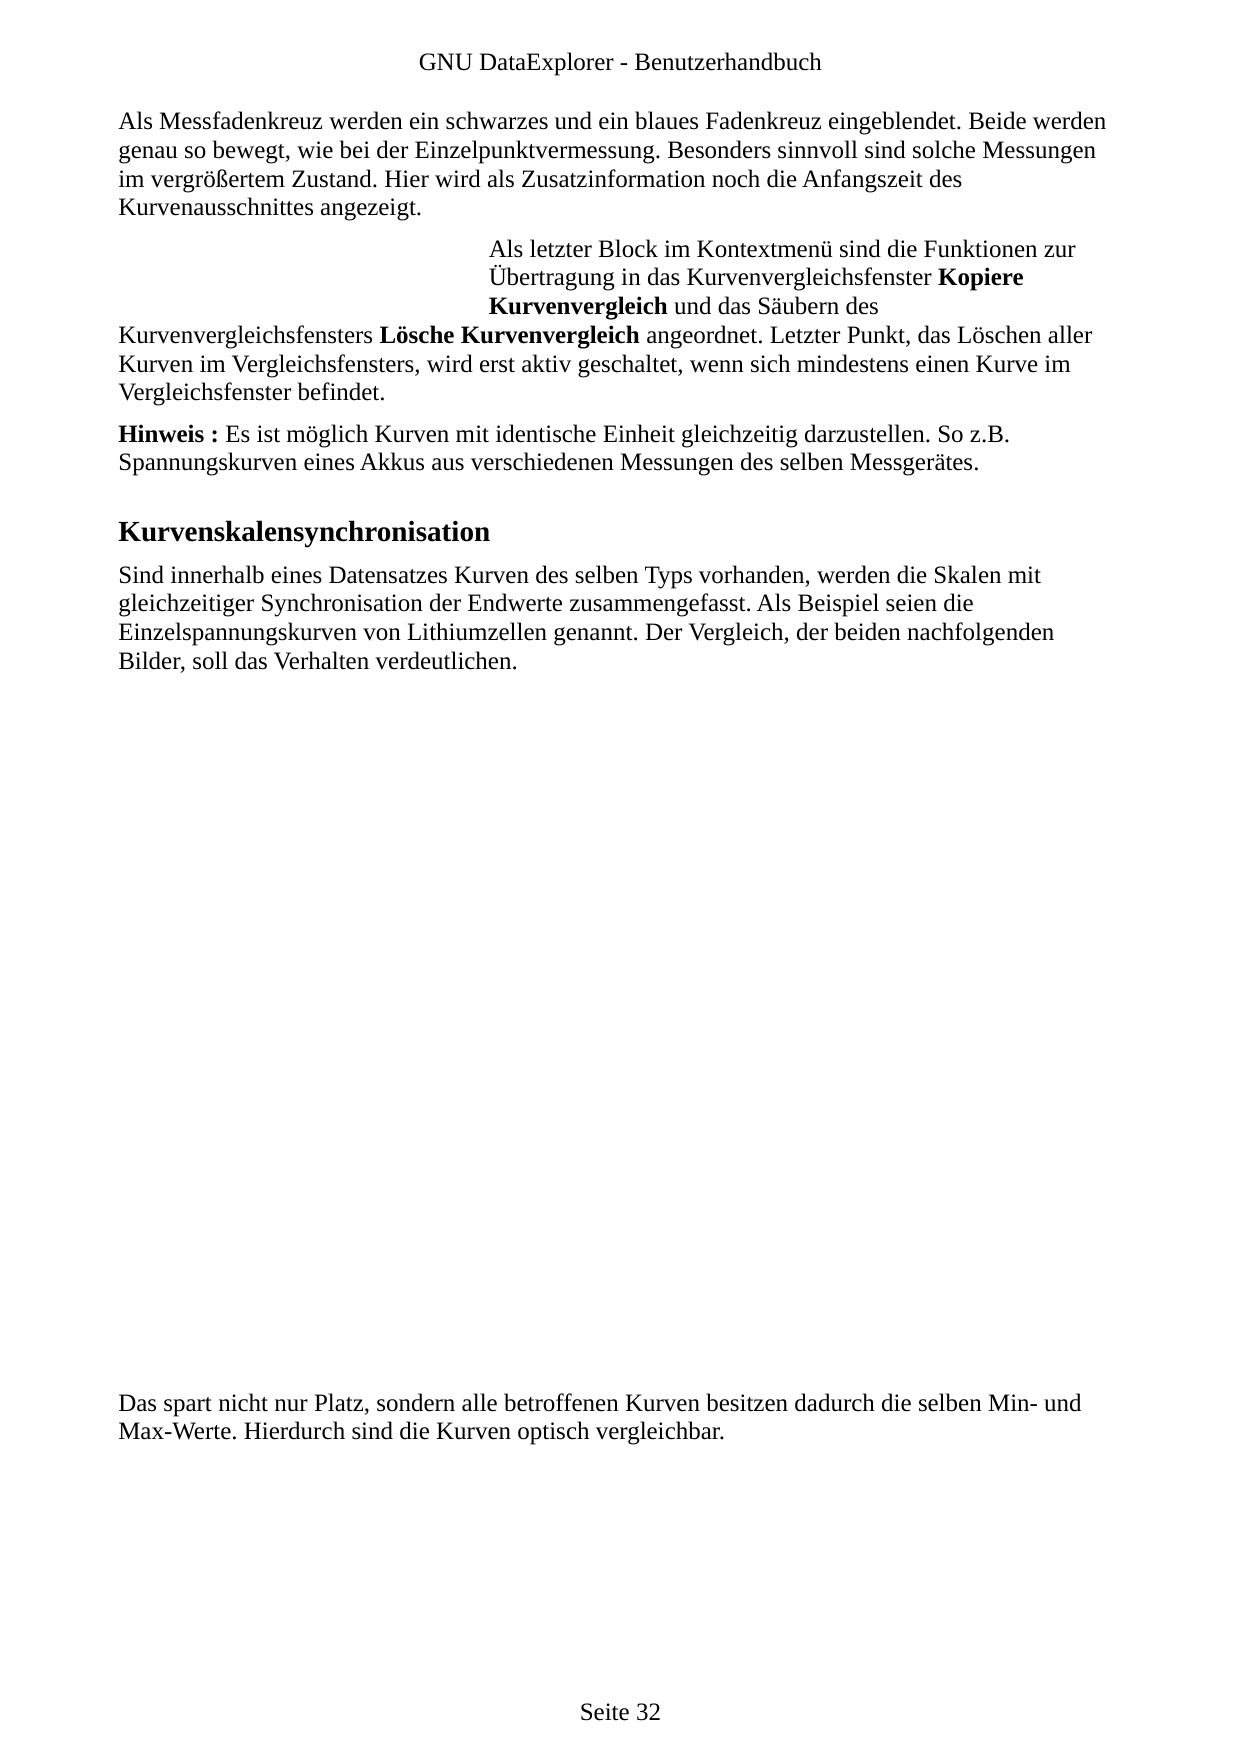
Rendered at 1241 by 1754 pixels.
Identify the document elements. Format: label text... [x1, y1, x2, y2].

text Als Messfadenkreuz werden ein schwarzes und ein blaues Fadenkreuz eingeblendet. Beide werden genau so bewegt, wie bei der Einzelpunktvermessung. Besonders sinnvoll sind solche Messungen im vergrößertem Zustand. Hier wird als Zusatzinformation noch die Anfangszeit des Kurvenausschnittes angezeigt. [118, 106, 1122, 221]
text Hinweis : Es ist möglich Kurven mit identische Einheit gleichzeitig darzustellen. So z.B. Spannungskurven eines Akkus aus verschiedenen Messungen des selben Messgerätes. [118, 419, 1122, 476]
text Sind innerhalb eines Datensatzes Kurven des selben Typs vorhanden, werden die Skalen mit gleichzeitiger Synchronisation der Endwerte zusammengefasst. Als Beispiel seien die Einzelspannungskurven von Lithiumzellen genannt. Der Vergleich, der beiden nachfolgenden Bilder, soll das Verhalten verdeutlichen. [118, 560, 1122, 675]
text Als letzter Block im Kontextmenü sind die Funktionen zur Übertragung in das Kurvenvergleichsfenster Kopiere Kurvenvergleich und das Säubern des Kurvenvergleichsfensters Lösche Kurvenvergleich angeordnet. Letzter Punkt, das Löschen aller Kurven im Vergleichsfensters, wird erst aktiv geschaltet, wenn sich mindestens einen Kurve im Vergleichsfenster befindet. [118, 234, 1122, 406]
subtitle Kurvenskalensynchronisation [118, 514, 1122, 547]
text Das spart nicht nur Platz, sondern alle betroffenen Kurven besitzen dadurch die selben Min- und Max-Werte. Hierdurch sind die Kurven optisch vergleichbar. [118, 1388, 1122, 1445]
